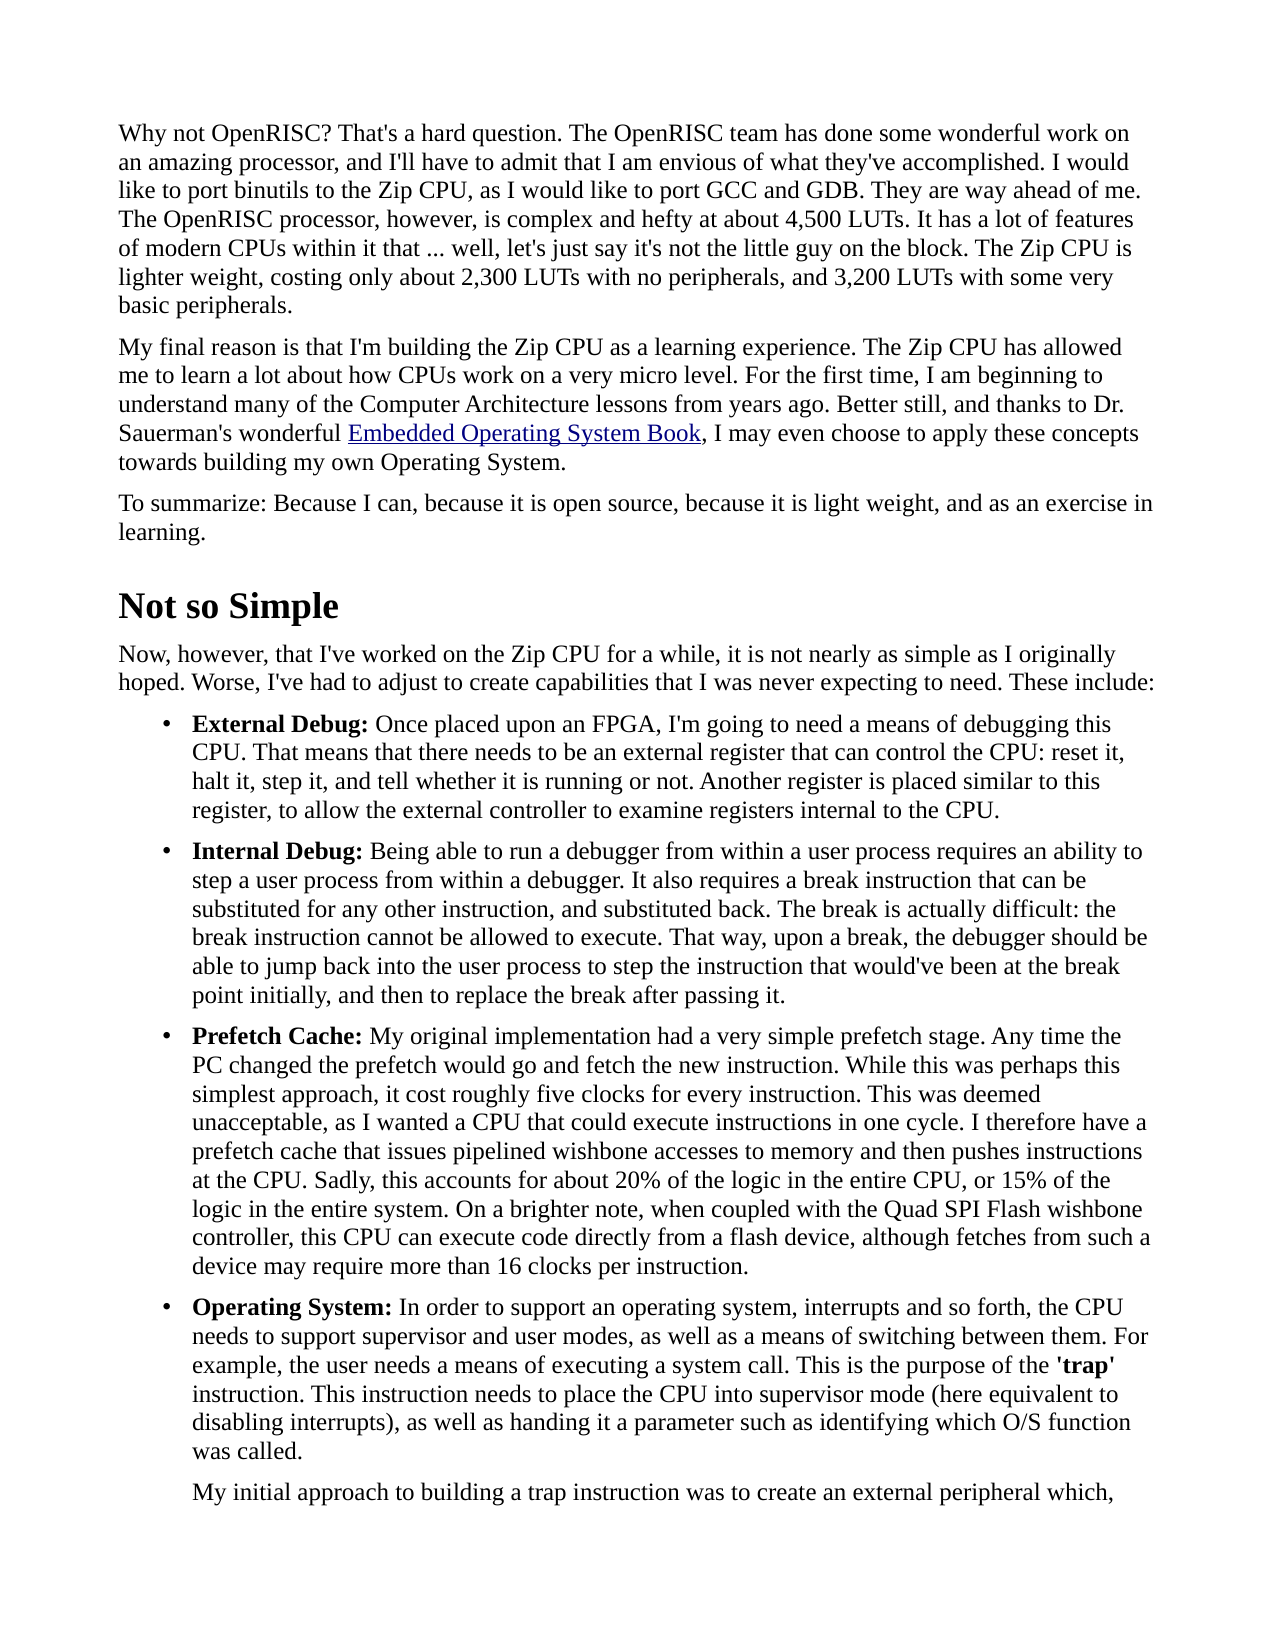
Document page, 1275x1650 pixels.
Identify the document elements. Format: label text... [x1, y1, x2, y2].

list Prefetch Cache: My original implementation had a very simple prefetch stage. Any time the PC changed the prefetch would go and fetch the new instruction. While this was perhaps this simplest approach, it cost roughly five clocks for every instruction. This was deemed unacceptable, as I wanted a CPU that could execute instructions in one cycle. I therefore have a prefetch cache that issues pipelined wishbone accesses to memory and then pushes instructions at the CPU. Sadly, this accounts for about 20% of the logic in the entire CPU, or 15% of the logic in the entire system. On a brighter note, when coupled with the Quad SPI Flash wishbone controller, this CPU can execute code directly from a flash device, although fetches from such a device may require more than 16 clocks per instruction. [162, 1021, 1157, 1280]
text My final reason is that I'm building the Zip CPU as a learning experience. The Zip CPU has allowed me to learn a lot about how CPUs work on a very micro level. For the first time, I am beginning to understand many of the Computer Architecture lessons from years ago. Better still, and thanks to Dr. Sauerman's wonderful Embedded Operating System Book, I may even choose to apply these concepts towards building my own Operating System. [118, 332, 1157, 476]
list Internal Debug: Being able to run a debugger from within a user process requires an ability to step a user process from within a debugger. It also requires a break instruction that can be substituted for any other instruction, and substituted back. The break is actually difficult: the break instruction cannot be allowed to execute. That way, upon a break, the debugger should be able to jump back into the user process to step the instruction that would've been at the break point initially, and then to replace the break after passing it. [162, 836, 1157, 1009]
list External Debug: Once placed upon an FPGA, I'm going to need a means of debugging this CPU. That means that there needs to be an external register that can control the CPU: reset it, halt it, step it, and tell whether it is running or not. Another register is placed similar to this register, to allow the external controller to examine registers internal to the CPU. [162, 709, 1157, 824]
text To summarize: Because I can, because it is open source, because it is light weight, and as an exercise in learning. [118, 488, 1157, 546]
list My initial approach to building a trap instruction was to create an external peripheral which, [162, 1477, 1157, 1506]
subtitle Not so Simple [118, 583, 1157, 626]
text Why not OpenRISC? That's a hard question. The OpenRISC team has done some wonderful work on an amazing processor, and I'll have to admit that I am envious of what they've accomplished. I would like to port binutils to the Zip CPU, as I would like to port GCC and GDB. They are way ahead of me. The OpenRISC processor, however, is complex and hefty at about 4,500 LUTs. It has a lot of features of modern CPUs within it that ... well, let's just say it's not the little guy on the block. The Zip CPU is lighter weight, costing only about 2,300 LUTs with no peripherals, and 3,200 LUTs with some very basic peripherals. [118, 118, 1157, 319]
text Now, however, that I've worked on the Zip CPU for a while, it is not nearly as simple as I originally hoped. Worse, I've had to adjust to create capabilities that I was never expecting to need. These include: [118, 639, 1157, 696]
list Operating System: In order to support an operating system, interrupts and so forth, the CPU needs to support supervisor and user modes, as well as a means of switching between them. For example, the user needs a means of executing a system call. This is the purpose of the 'trap' instruction. This instruction needs to place the CPU into supervisor mode (here equivalent to disabling interrupts), as well as handing it a parameter such as identifying which O/S function was called. [162, 1292, 1157, 1465]
